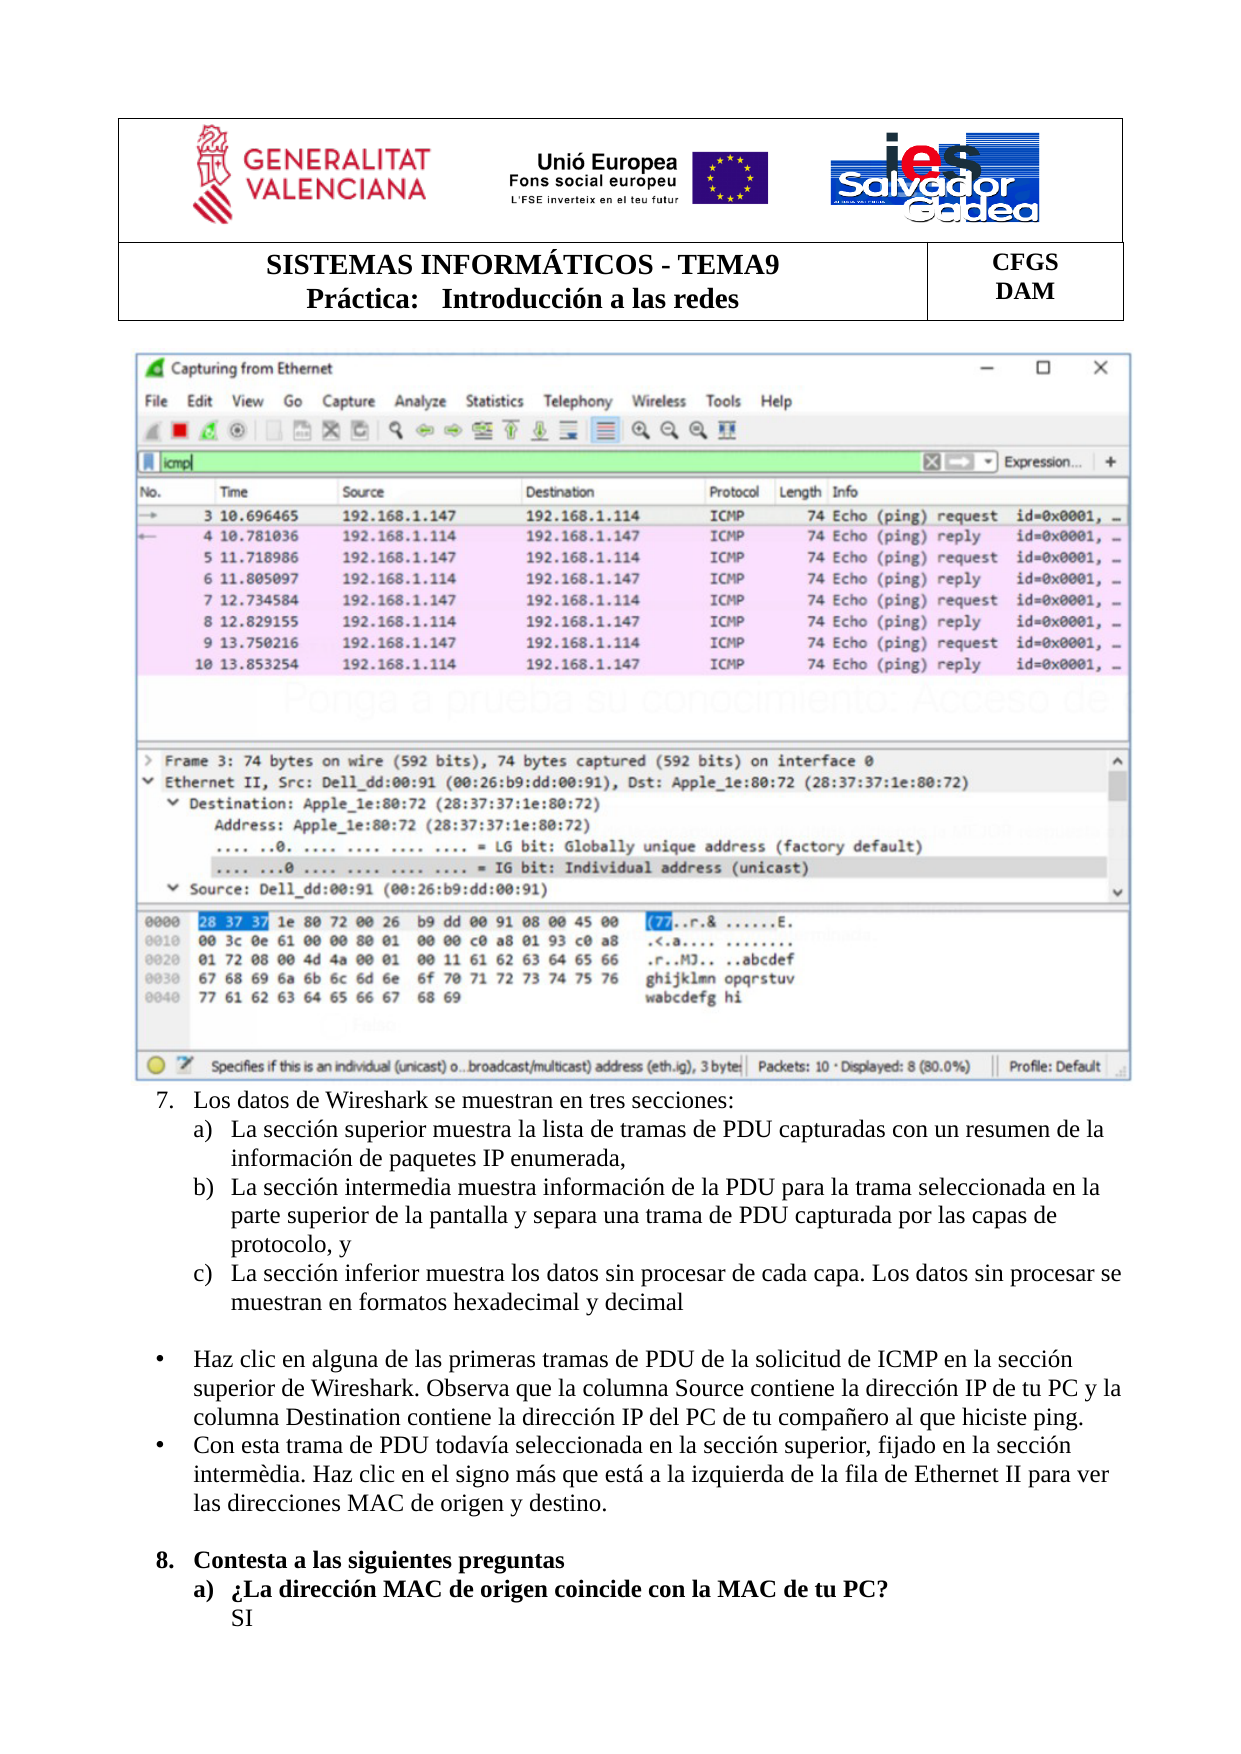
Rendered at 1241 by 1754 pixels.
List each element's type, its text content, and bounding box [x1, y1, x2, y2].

picture [192, 124, 434, 228]
list Con esta trama de PDU todavía seleccionada en la sección superior, fijado en la sección intermèdia. Haz clic en el signo más que está a la izquierda de la fila de Ethernet II para ver las direcciones MAC de origen y destino. [156, 1430, 1122, 1545]
list ¿La dirección MAC de origen coincide con la MAC de tu PC? [193, 1574, 1122, 1603]
list SI [193, 1603, 1122, 1632]
list La sección inferior muestra los datos sin procesar de cada capa. Los datos sin procesar se muestran en formatos hexadecimal y decimal [193, 1258, 1122, 1344]
list La sección intermedia muestra información de la PDU para la trama seleccionada en la parte superior de la pantalla y separa una trama de PDU capturada por las capas de protocolo, y [193, 1172, 1122, 1258]
list Contesta a las siguientes preguntas [156, 1545, 1122, 1574]
picture [820, 130, 1050, 225]
picture [130, 348, 1135, 1086]
list La sección superior muestra la lista de tramas de PDU capturadas con un resumen de la información de paquetes IP enumerada, [193, 1114, 1122, 1172]
list Haz clic en alguna de las primeras tramas de PDU de la solicitud de ICMP en la sección superior de Wireshark. Observa que la columna Source contiene la dirección IP de tu PC y la columna Destination contiene la dirección IP del PC de tu compañero al que hiciste ping. [156, 1344, 1122, 1430]
list Los datos de Wireshark se muestran en tres secciones: [156, 1086, 1122, 1114]
picture [506, 128, 776, 226]
